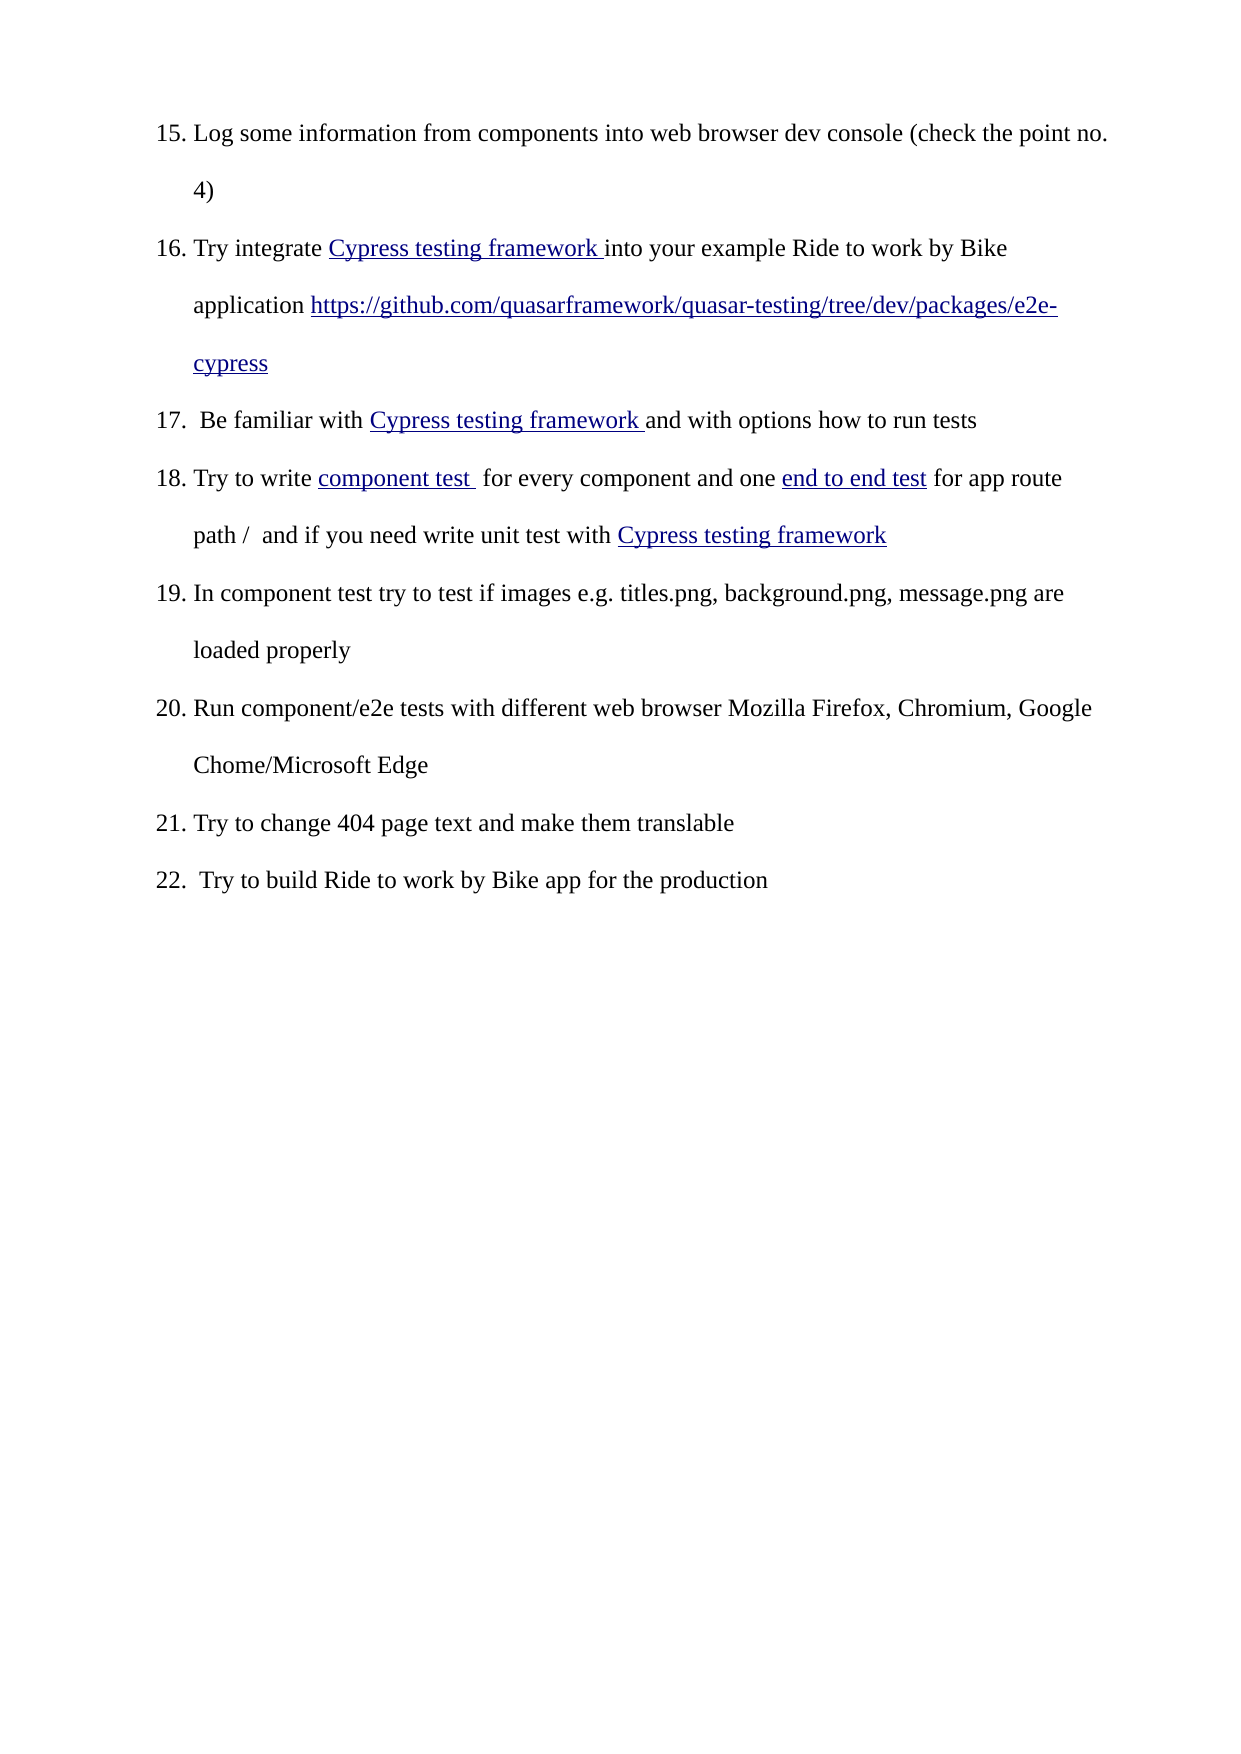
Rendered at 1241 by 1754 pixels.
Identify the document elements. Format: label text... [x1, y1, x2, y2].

list Try to write component test for every component and one end to end test for app route path / and if you need write unit test with Cypress testing framework [156, 463, 1122, 549]
list Try to build Ride to work by Bike app for the production [156, 866, 1122, 894]
list Try integrate Cypress testing framework into your example Ride to work by Bike application https://github.com/quasarframework/quasar-testing/tree/dev/packages/e2e-cypress [156, 233, 1122, 377]
list Be familiar with Cypress testing framework and with options how to run tests [156, 406, 1122, 434]
list Run component/e2e tests with different web browser Mozilla Firefox, Chromium, Google Chome/Microsoft Edge [156, 693, 1122, 779]
list In component test try to test if images e.g. titles.png, background.png, message.png are loaded properly [156, 578, 1122, 664]
list Try to change 404 page text and make them translable [156, 808, 1122, 837]
list Log some information from components into web browser dev console (check the point no. 4) [156, 118, 1122, 204]
